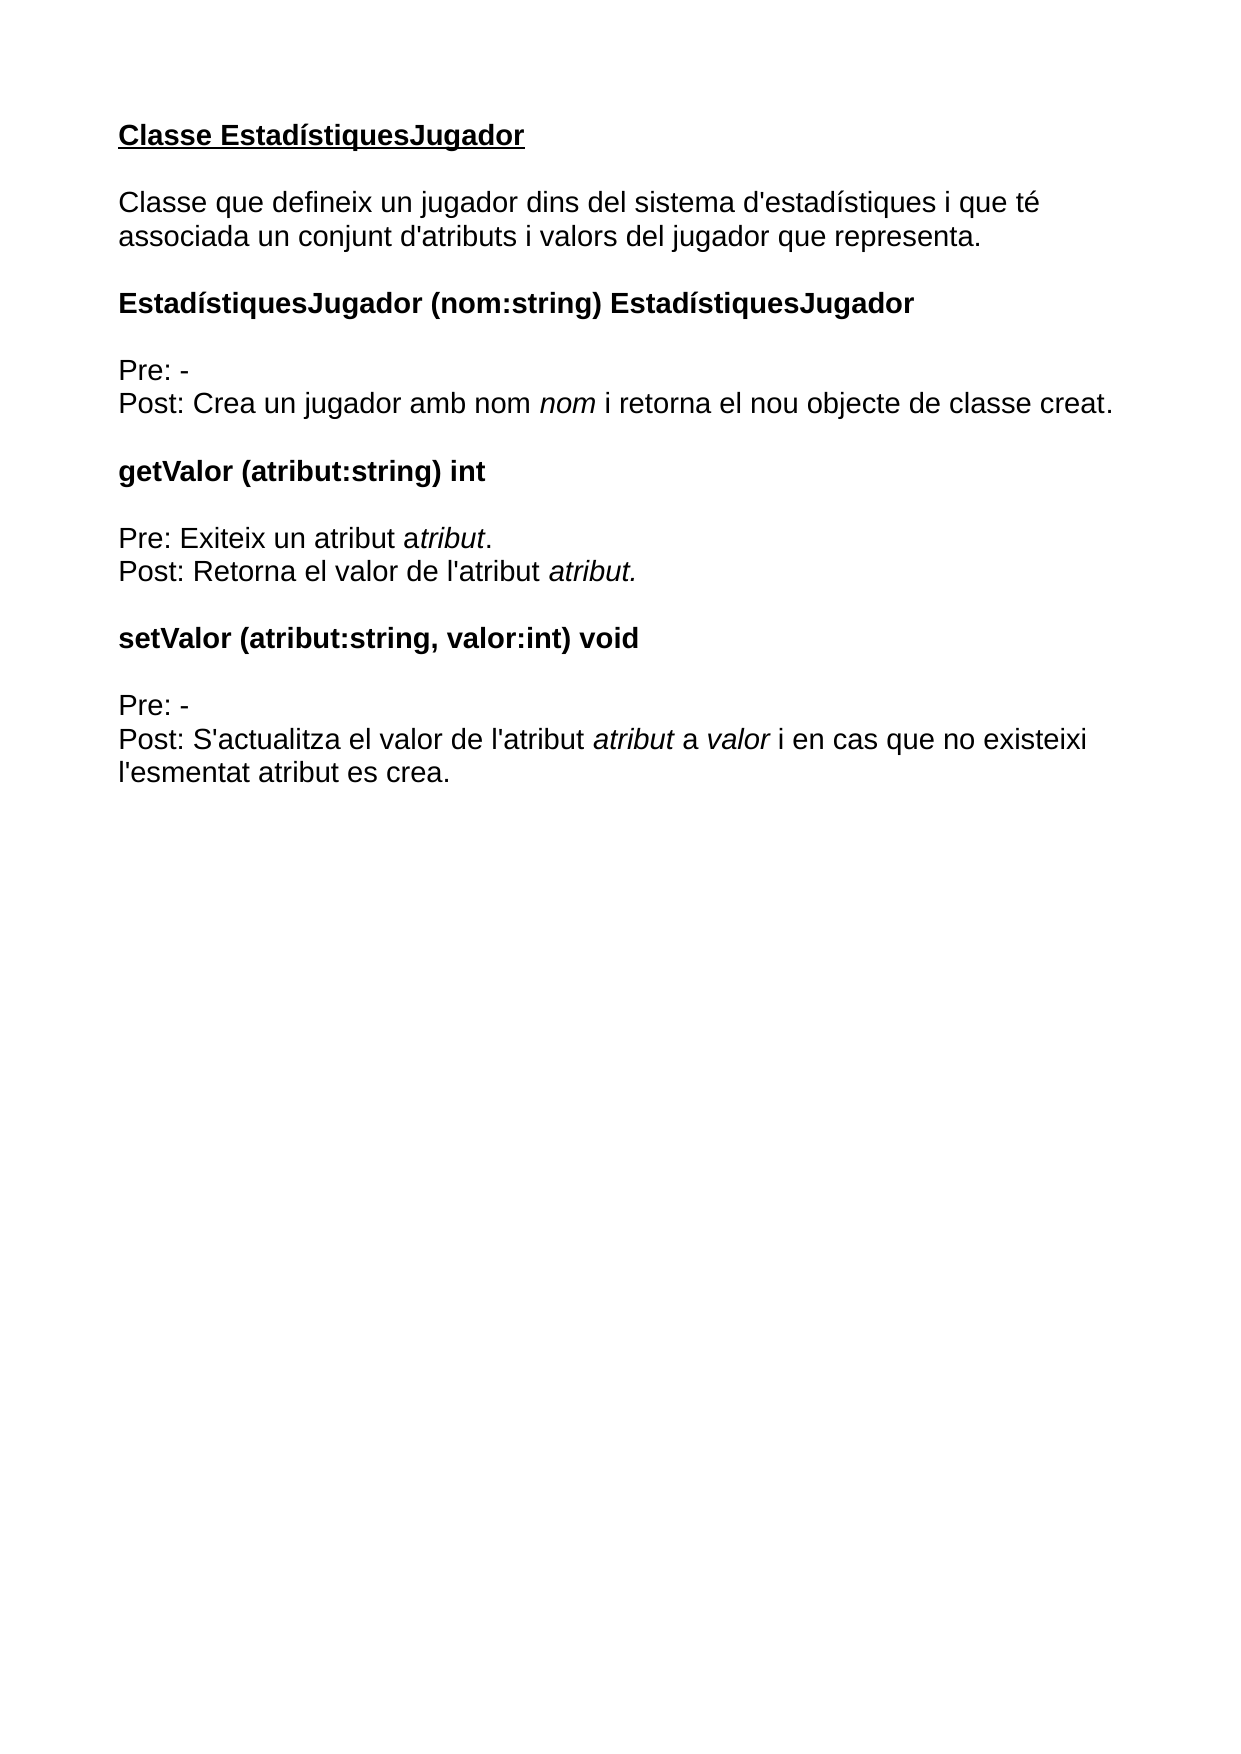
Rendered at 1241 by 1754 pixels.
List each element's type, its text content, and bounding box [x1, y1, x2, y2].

text Post: S'actualitza el valor de l'atribut atribut a valor i en cas que no existeixi l'esmentat atribut es crea. [118, 722, 1122, 789]
text Pre: Exiteix un atribut atribut. [118, 521, 1122, 554]
text setValor (atribut:string, valor:int) void [118, 621, 1122, 655]
text getValor (atribut:string) int [118, 453, 1122, 487]
text Post: Retorna el valor de l'atribut atribut. [118, 554, 1122, 588]
text Classe que defineix un jugador dins del sistema d'estadístiques i que té associada un conjunt d'atributs i valors del jugador que representa. [118, 185, 1122, 252]
text Classe EstadístiquesJugador [118, 118, 1122, 152]
text Pre: - [118, 353, 1122, 386]
text Post: Crea un jugador amb nom nom i retorna el nou objecte de classe creat. [118, 386, 1122, 420]
text EstadístiquesJugador (nom:string) EstadístiquesJugador [118, 286, 1122, 319]
text Pre: - [118, 688, 1122, 722]
